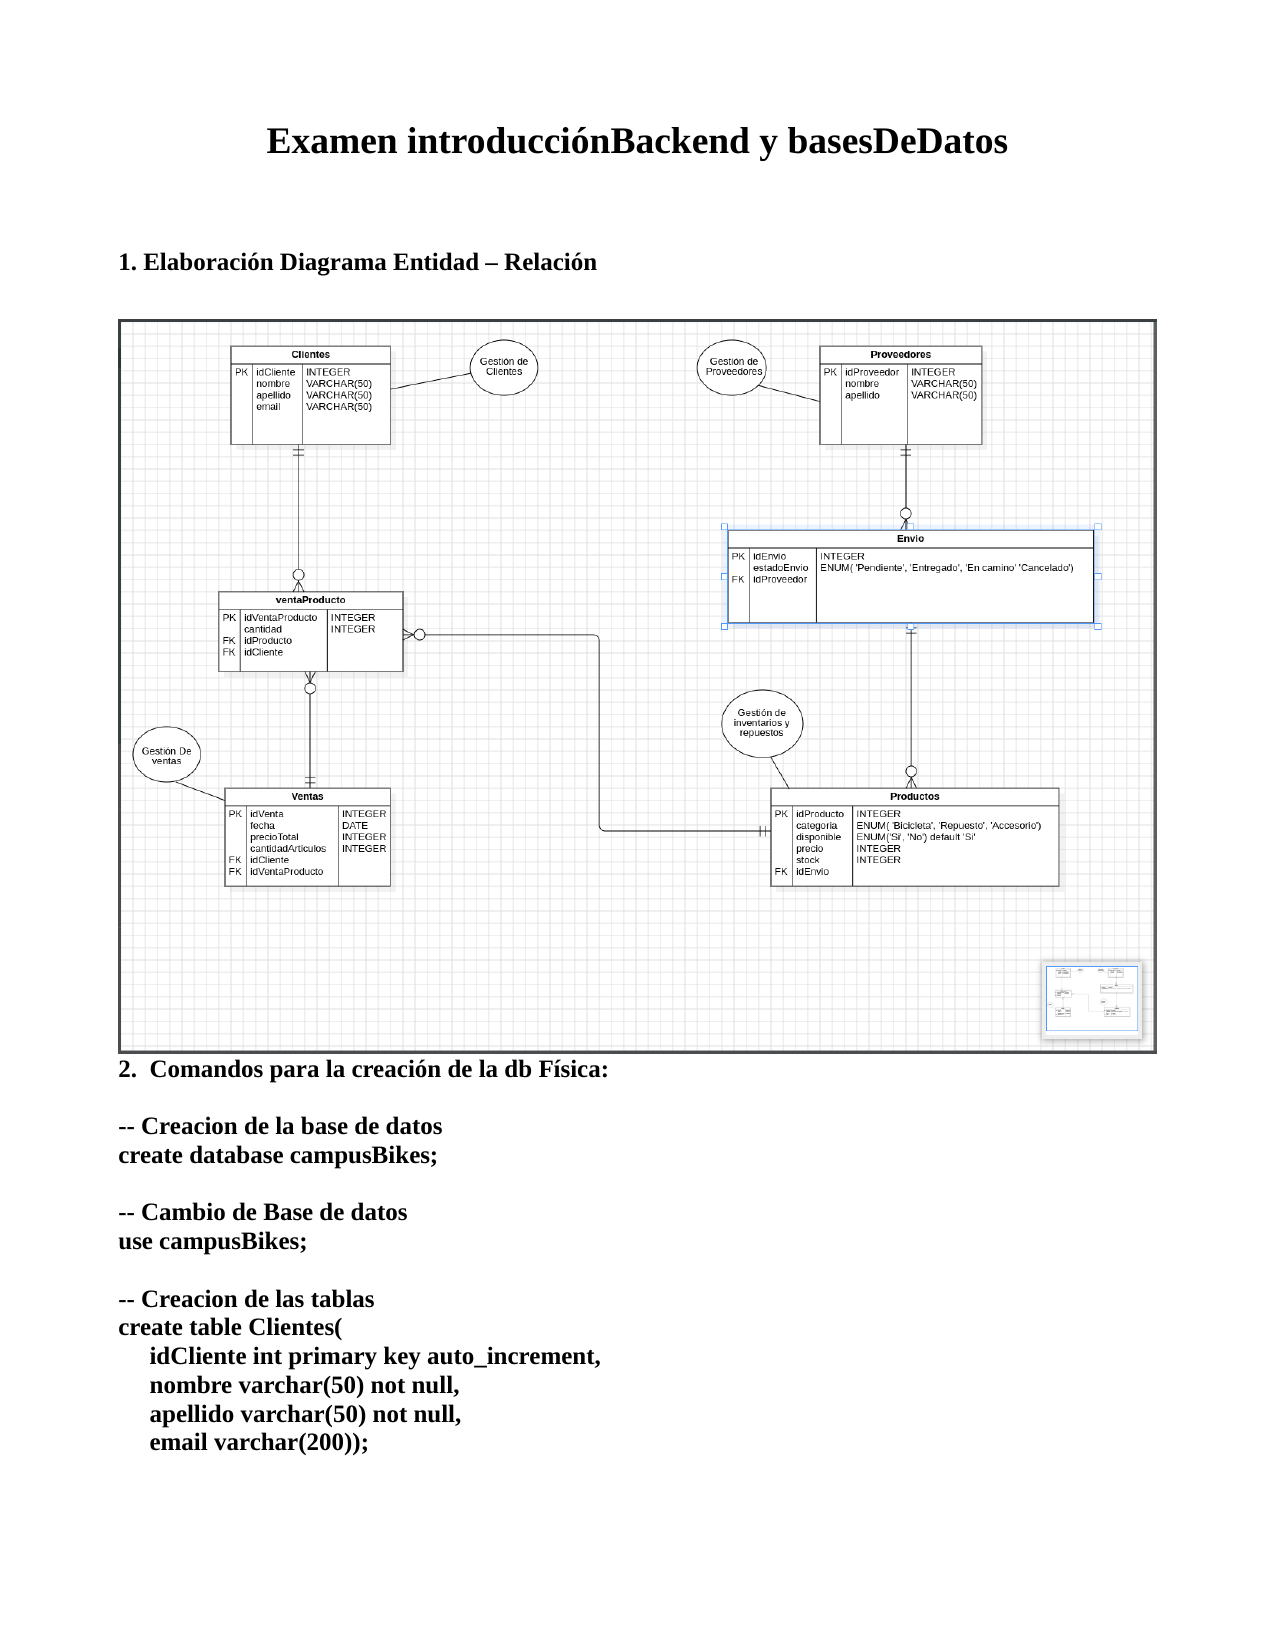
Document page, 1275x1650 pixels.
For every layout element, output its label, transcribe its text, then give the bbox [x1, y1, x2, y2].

text idCliente int primary key auto_increment, [118, 1341, 1157, 1370]
text apellido varchar(50) not null, [118, 1399, 1157, 1427]
text email varchar(200)); [118, 1427, 1157, 1514]
text -- Cambio de Base de datos use campusBikes; -- Creacion de las tablas create table Clientes( [118, 1169, 1157, 1341]
text nombre varchar(50) not null, [118, 1370, 1157, 1399]
picture [118, 319, 1157, 1054]
text 2. Comandos para la creación de la db Física: -- Creacion de la base de datos create database campusBikes; [118, 1054, 1157, 1169]
text Examen introducciónBackend y basesDeDatos [118, 118, 1157, 161]
text 1. Elaboración Diagrama Entidad – Relación [118, 247, 1157, 276]
